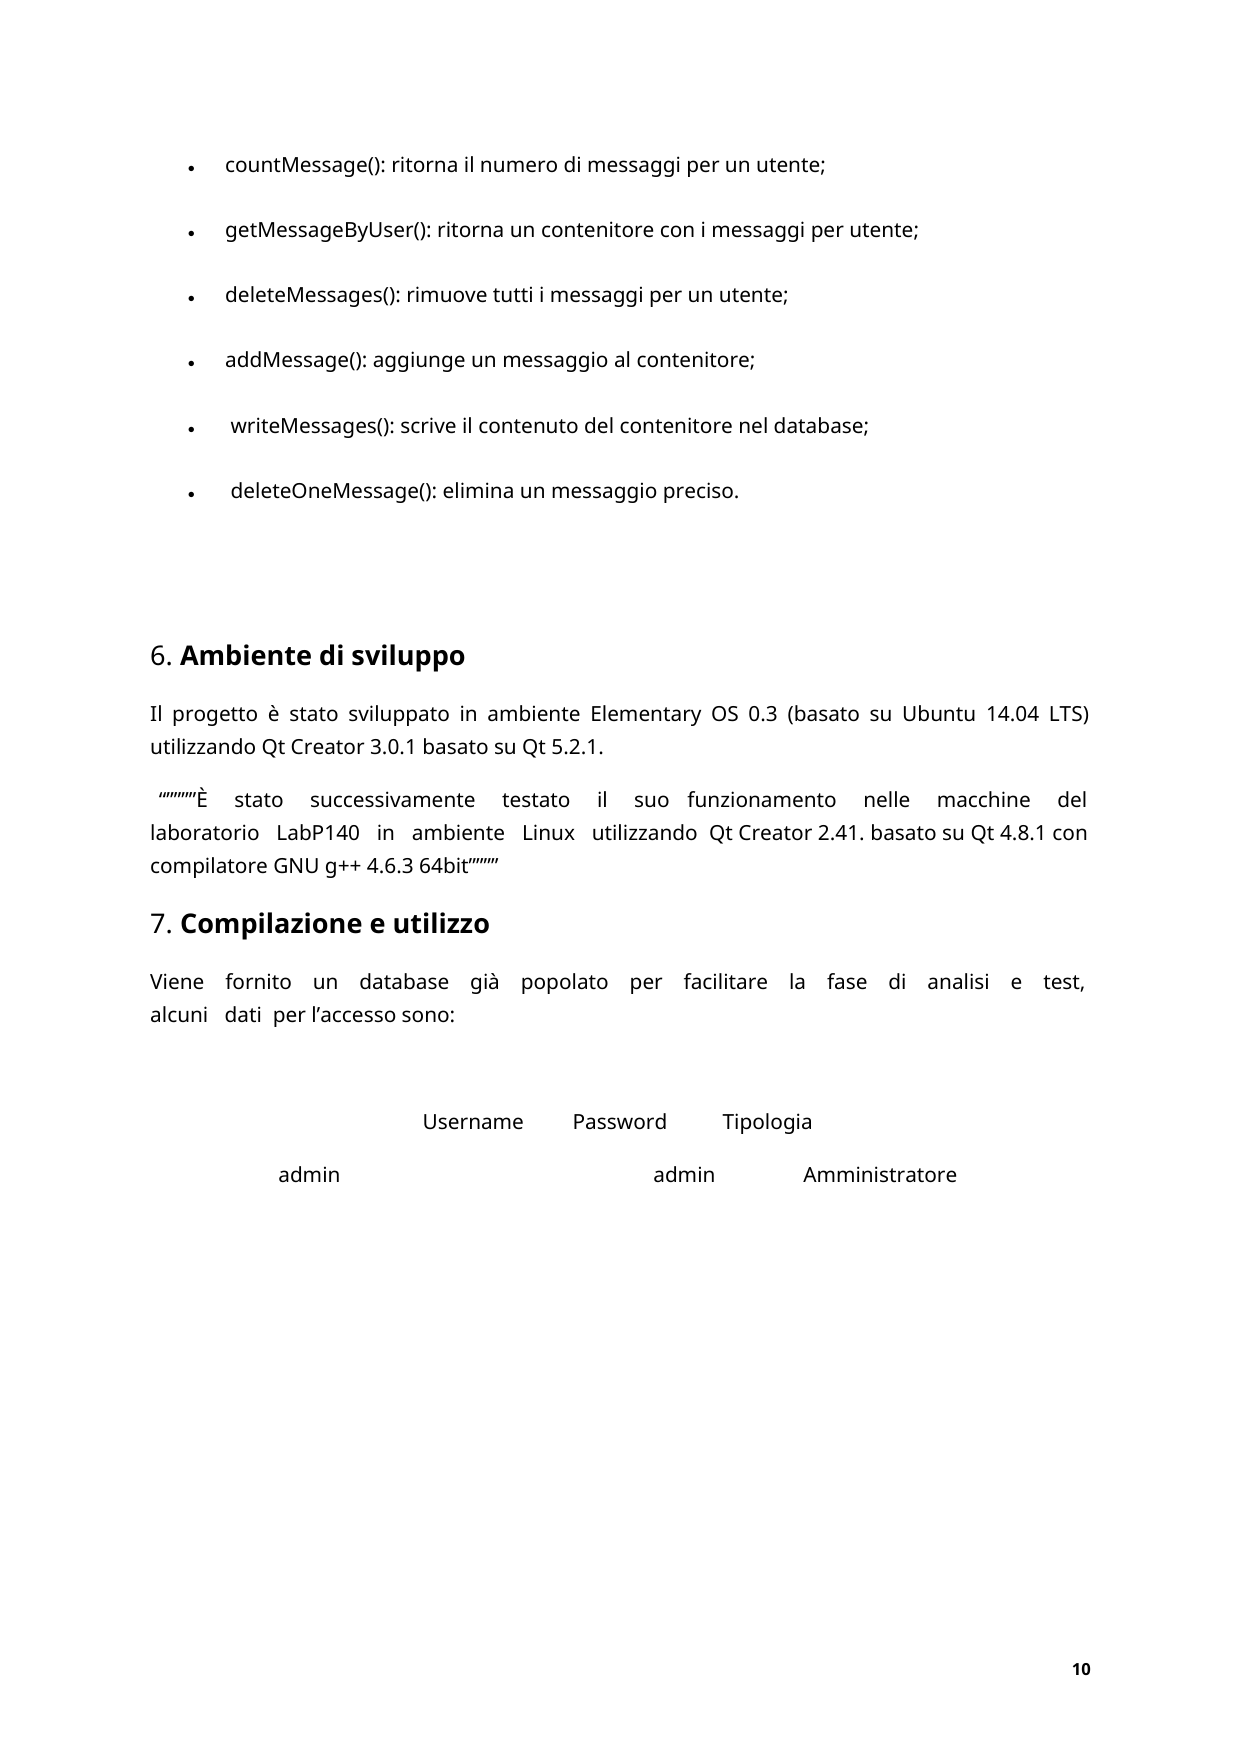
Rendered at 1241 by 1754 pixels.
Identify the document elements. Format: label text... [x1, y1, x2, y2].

list addMessage(): aggiunge un messaggio al contenitore; [187, 346, 1091, 374]
text 7. Compilazione e utilizzo [150, 904, 1091, 941]
list deleteMessages(): rimuove tutti i messaggi per un utente; [187, 280, 1091, 309]
text “””””È stato successivamente testato il suo funzionamento nelle macchine del laboratorio LabP140 in ambiente Linux utilizzando Qt Creator 2.41. basato su Qt 4.8.1 con compilatore GNU g++ 4.6.3 64bit”””” [150, 786, 1091, 879]
text 6. Ambiente di sviluppo [150, 636, 1091, 673]
list writeMessages(): scrive il contenuto del contenitore nel database; [187, 411, 1091, 439]
text Username Password Tipologia [150, 1107, 1091, 1135]
text admin admin Amministratore [150, 1160, 1091, 1189]
text Viene fornito un database già popolato per facilitare la fase di analisi e test, alcuni dati per l’accesso sono: [150, 967, 1091, 1028]
list getMessageByUser(): ritorna un contenitore con i messaggi per utente; [187, 215, 1091, 244]
list countMessage(): ritorna il numero di messaggi per un utente; [187, 150, 1091, 178]
list deleteOneMessage(): elimina un messaggio preciso. [187, 476, 1091, 504]
text Il progetto è stato sviluppato in ambiente Elementary OS 0.3 (basato su Ubuntu 14.04 LTS) utilizzando Qt Creator 3.0.1 basato su Qt 5.2.1. [150, 699, 1091, 761]
